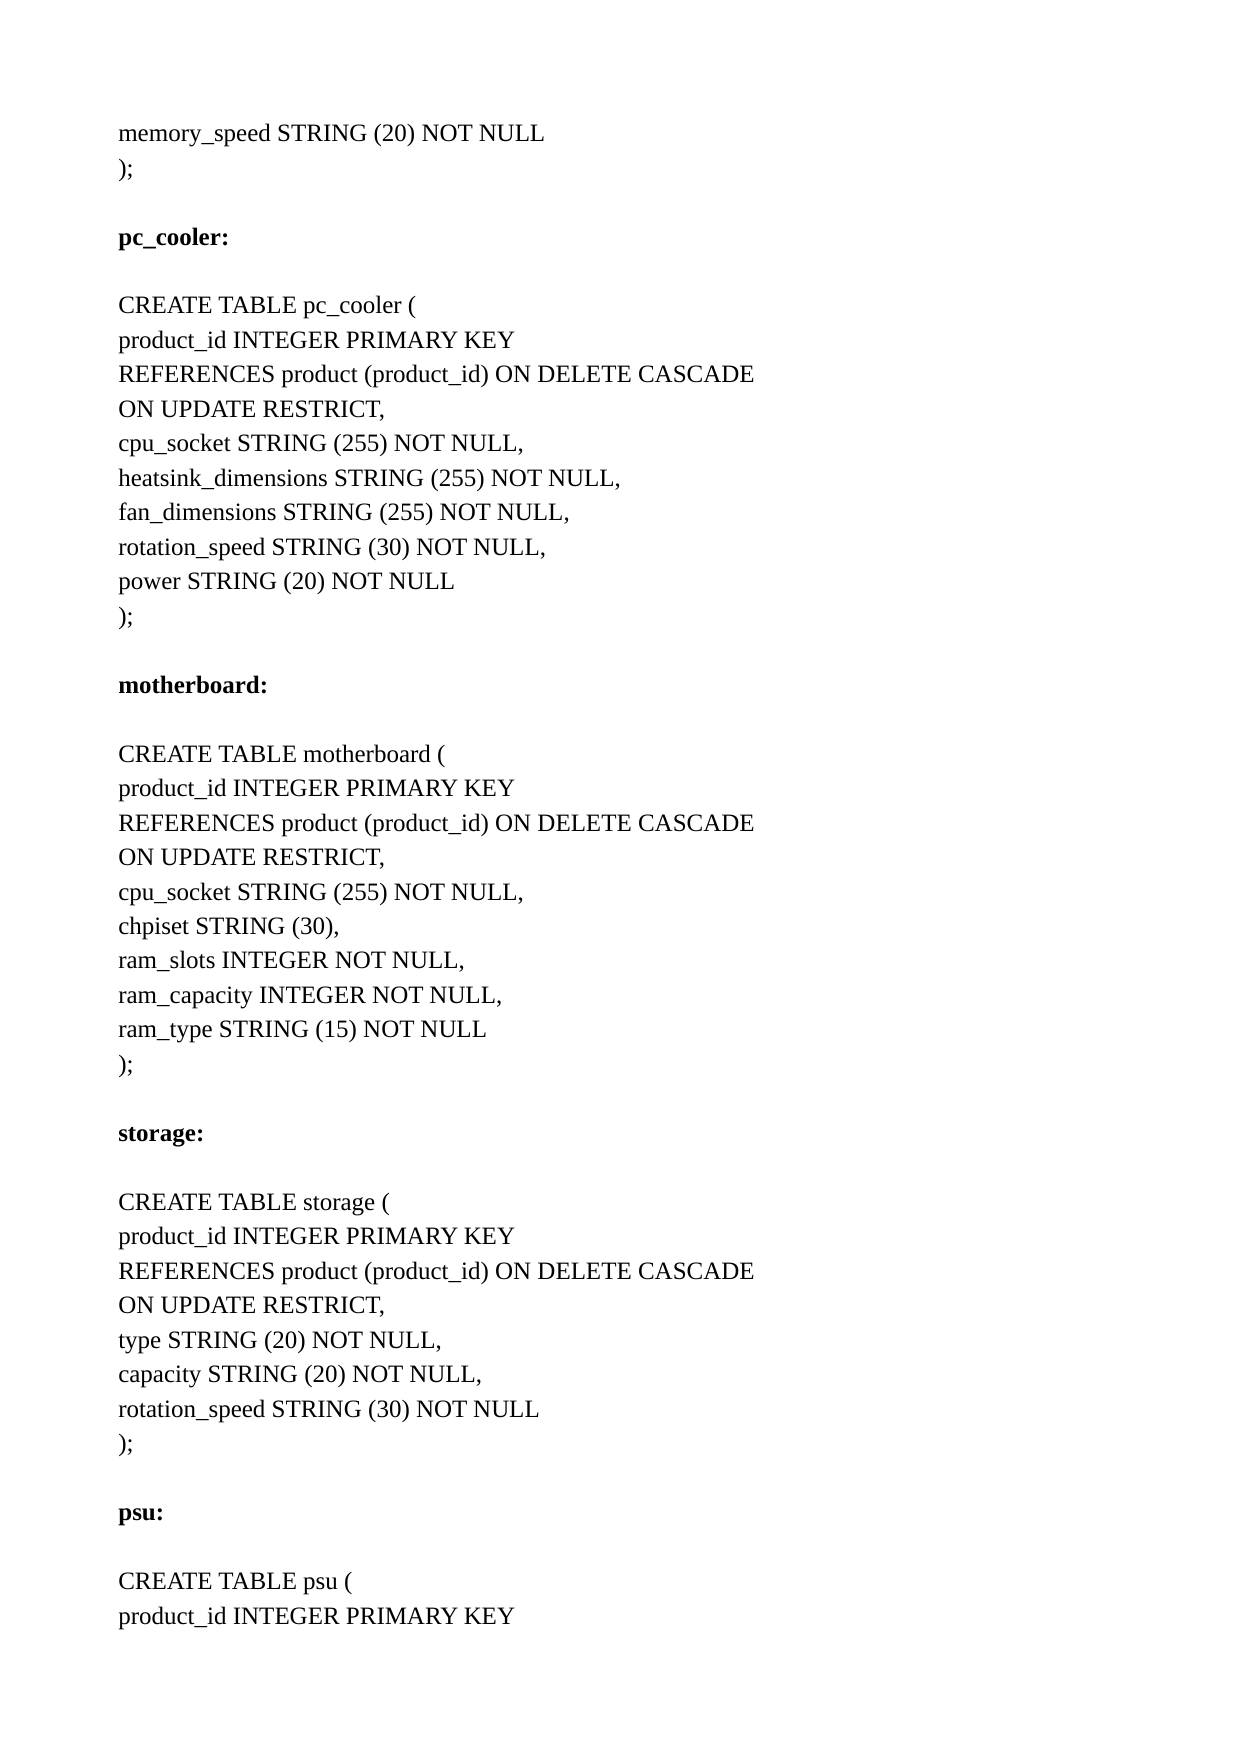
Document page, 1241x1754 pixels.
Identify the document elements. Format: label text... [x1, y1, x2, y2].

text type STRING (20) NOT NULL, [118, 1325, 1122, 1354]
text motherboard: [118, 670, 1122, 698]
text memory_speed STRING (20) NOT NULL [118, 118, 1122, 147]
text ram_slots INTEGER NOT NULL, [118, 946, 1122, 974]
text cpu_socket STRING (255) NOT NULL, [118, 428, 1122, 457]
text rotation_speed STRING (30) NOT NULL, [118, 532, 1122, 561]
text ON UPDATE RESTRICT, [118, 1290, 1122, 1319]
text product_id INTEGER PRIMARY KEY [118, 1221, 1122, 1250]
text ); [118, 1428, 1122, 1457]
text product_id INTEGER PRIMARY KEY [118, 325, 1122, 354]
text power STRING (20) NOT NULL [118, 566, 1122, 595]
text ram_capacity INTEGER NOT NULL, [118, 980, 1122, 1009]
text REFERENCES product (product_id) ON DELETE CASCADE [118, 359, 1122, 388]
text psu: [118, 1497, 1122, 1526]
text ); [118, 1049, 1122, 1078]
text rotation_speed STRING (30) NOT NULL [118, 1394, 1122, 1423]
text fan_dimensions STRING (255) NOT NULL, [118, 497, 1122, 526]
text ); [118, 153, 1122, 181]
text ram_type STRING (15) NOT NULL [118, 1014, 1122, 1043]
text CREATE TABLE storage ( [118, 1187, 1122, 1216]
text ); [118, 601, 1122, 629]
text cpu_socket STRING (255) NOT NULL, [118, 877, 1122, 905]
text CREATE TABLE motherboard ( [118, 739, 1122, 767]
text heatsink_dimensions STRING (255) NOT NULL, [118, 463, 1122, 492]
text ON UPDATE RESTRICT, [118, 842, 1122, 871]
text pc_cooler: [118, 222, 1122, 250]
text CREATE TABLE psu ( [118, 1566, 1122, 1595]
text REFERENCES product (product_id) ON DELETE CASCADE [118, 1256, 1122, 1285]
text storage: [118, 1118, 1122, 1147]
text ON UPDATE RESTRICT, [118, 394, 1122, 423]
text CREATE TABLE pc_cooler ( [118, 291, 1122, 319]
text chpiset STRING (30), [118, 911, 1122, 940]
text REFERENCES product (product_id) ON DELETE CASCADE [118, 808, 1122, 836]
text product_id INTEGER PRIMARY KEY [118, 1601, 1122, 1629]
text product_id INTEGER PRIMARY KEY [118, 773, 1122, 802]
text capacity STRING (20) NOT NULL, [118, 1359, 1122, 1388]
